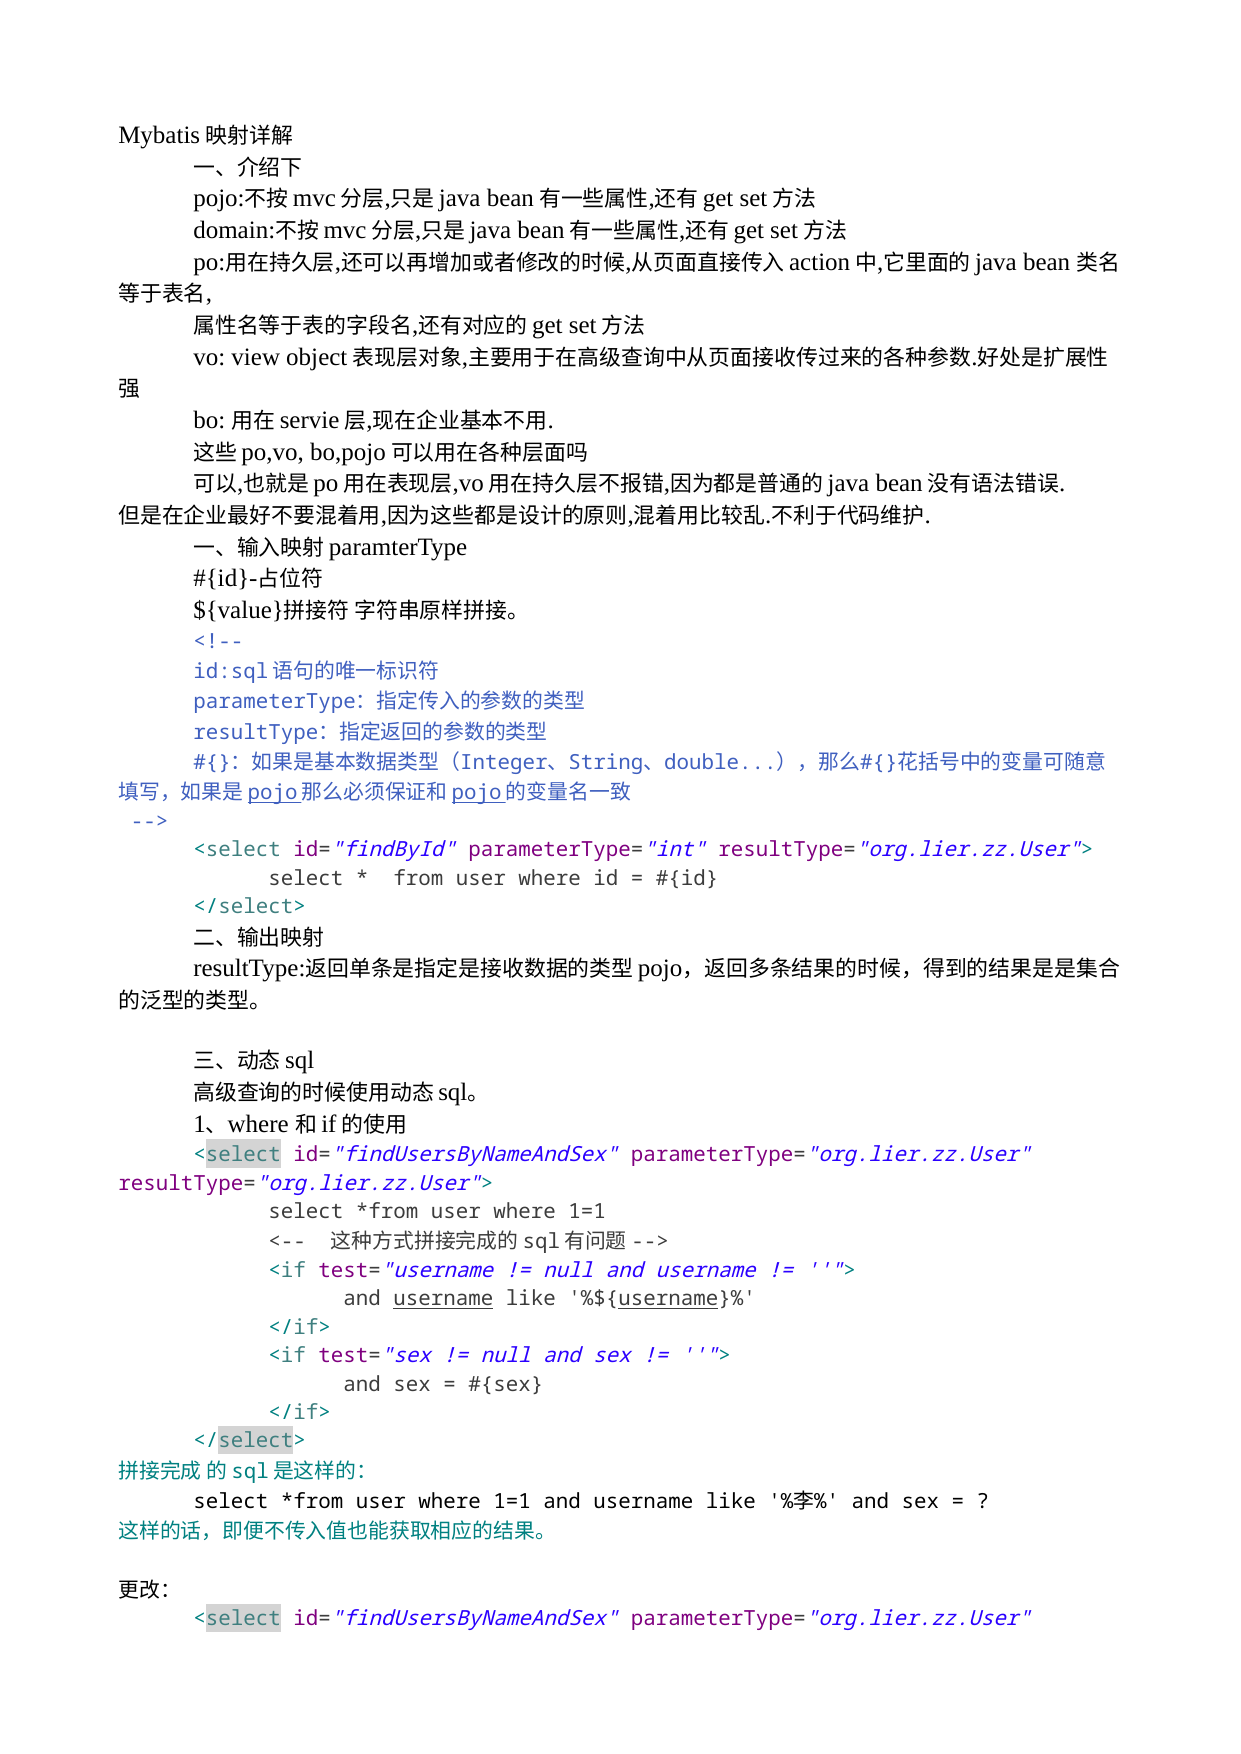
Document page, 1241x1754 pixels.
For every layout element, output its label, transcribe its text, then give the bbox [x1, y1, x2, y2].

text 这些po,vo, bo,pojo可以用在各种层面吗 [118, 435, 1122, 466]
text resultType:返回单条是指定是接收数据的类型pojo，返回多条结果的时候，得到的结果是是集合的泛型的类型。 [118, 951, 1122, 1014]
text and sex = #{sex} [118, 1369, 1122, 1397]
text #{}：如果是基本数据类型（Integer、String、double...），那么#{}花括号中的变量可随意填写，如果是pojo那么必须保证和pojo的变量名一致 [118, 745, 1122, 806]
text </if> [118, 1397, 1122, 1426]
text </select> [118, 1426, 1122, 1454]
text 但是在企业最好不要混着用,因为这些都是设计的原则,混着用比较乱.不利于代码维护. [118, 498, 1122, 530]
text 二、输出映射 [118, 919, 1122, 951]
text 一、介绍下 [118, 150, 1122, 181]
text <select id="findUsersByNameAndSex" parameterType="org.lier.zz.User" [118, 1603, 1122, 1632]
text 更改： [118, 1573, 1122, 1603]
text select *from user where 1=1 and username like '%李%' and sex = ? [118, 1484, 1122, 1515]
text 1、where 和if的使用 [118, 1107, 1122, 1138]
text 拼接完成 的sql是这样的： [118, 1454, 1122, 1484]
text 这样的话，即便不传入值也能获取相应的结果。 [118, 1515, 1122, 1545]
text <select id="findUsersByNameAndSex" parameterType="org.lier.zz.User" resultType="org.lier.zz.User"> [118, 1138, 1122, 1196]
text #{id}-占位符 [118, 561, 1122, 593]
text <-- 这种方式拼接完成的sql有问题 --> [118, 1225, 1122, 1255]
text 一、输入映射paramterType [118, 530, 1122, 561]
text 可以,也就是po用在表现层,vo用在持久层不报错,因为都是普通的java bean没有语法错误. [118, 466, 1122, 498]
text po:用在持久层,还可以再增加或者修改的时候,从页面直接传入action中,它里面的java bean 类名等于表名, [118, 245, 1122, 308]
text </select> [118, 891, 1122, 919]
text --> [118, 806, 1122, 834]
text vo: view object表现层对象,主要用于在高级查询中从页面接收传过来的各种参数.好处是扩展性强 [118, 340, 1122, 403]
text and username like '%${username}%' [118, 1283, 1122, 1312]
text domain:不按mvc分层,只是java bean有一些属性,还有get set方法 [118, 213, 1122, 245]
text pojo:不按mvc分层,只是java bean有一些属性,还有get set方法 [118, 181, 1122, 213]
text <!-- [118, 625, 1122, 654]
text ${value}拼接符 字符串原样拼接。 [118, 593, 1122, 625]
text <if test="sex != null and sex != ''"> [118, 1340, 1122, 1369]
text 高级查询的时候使用动态sql。 [118, 1075, 1122, 1107]
text <select id="findById" parameterType="int" resultType="org.lier.zz.User"> [118, 834, 1122, 863]
text 属性名等于表的字段名,还有对应的get set方法 [118, 308, 1122, 340]
text 三、动态sql [118, 1043, 1122, 1075]
text bo: 用在servie层,现在企业基本不用. [118, 403, 1122, 435]
text parameterType：指定传入的参数的类型 [118, 684, 1122, 715]
text resultType：指定返回的参数的类型 [118, 715, 1122, 745]
text </if> [118, 1312, 1122, 1340]
text id:sql语句的唯一标识符 [118, 654, 1122, 684]
text select * from user where id = #{id} [118, 863, 1122, 891]
text <if test="username != null and username != ''"> [118, 1255, 1122, 1283]
text select *from user where 1=1 [118, 1196, 1122, 1225]
text Mybatis映射详解 [118, 118, 1122, 150]
